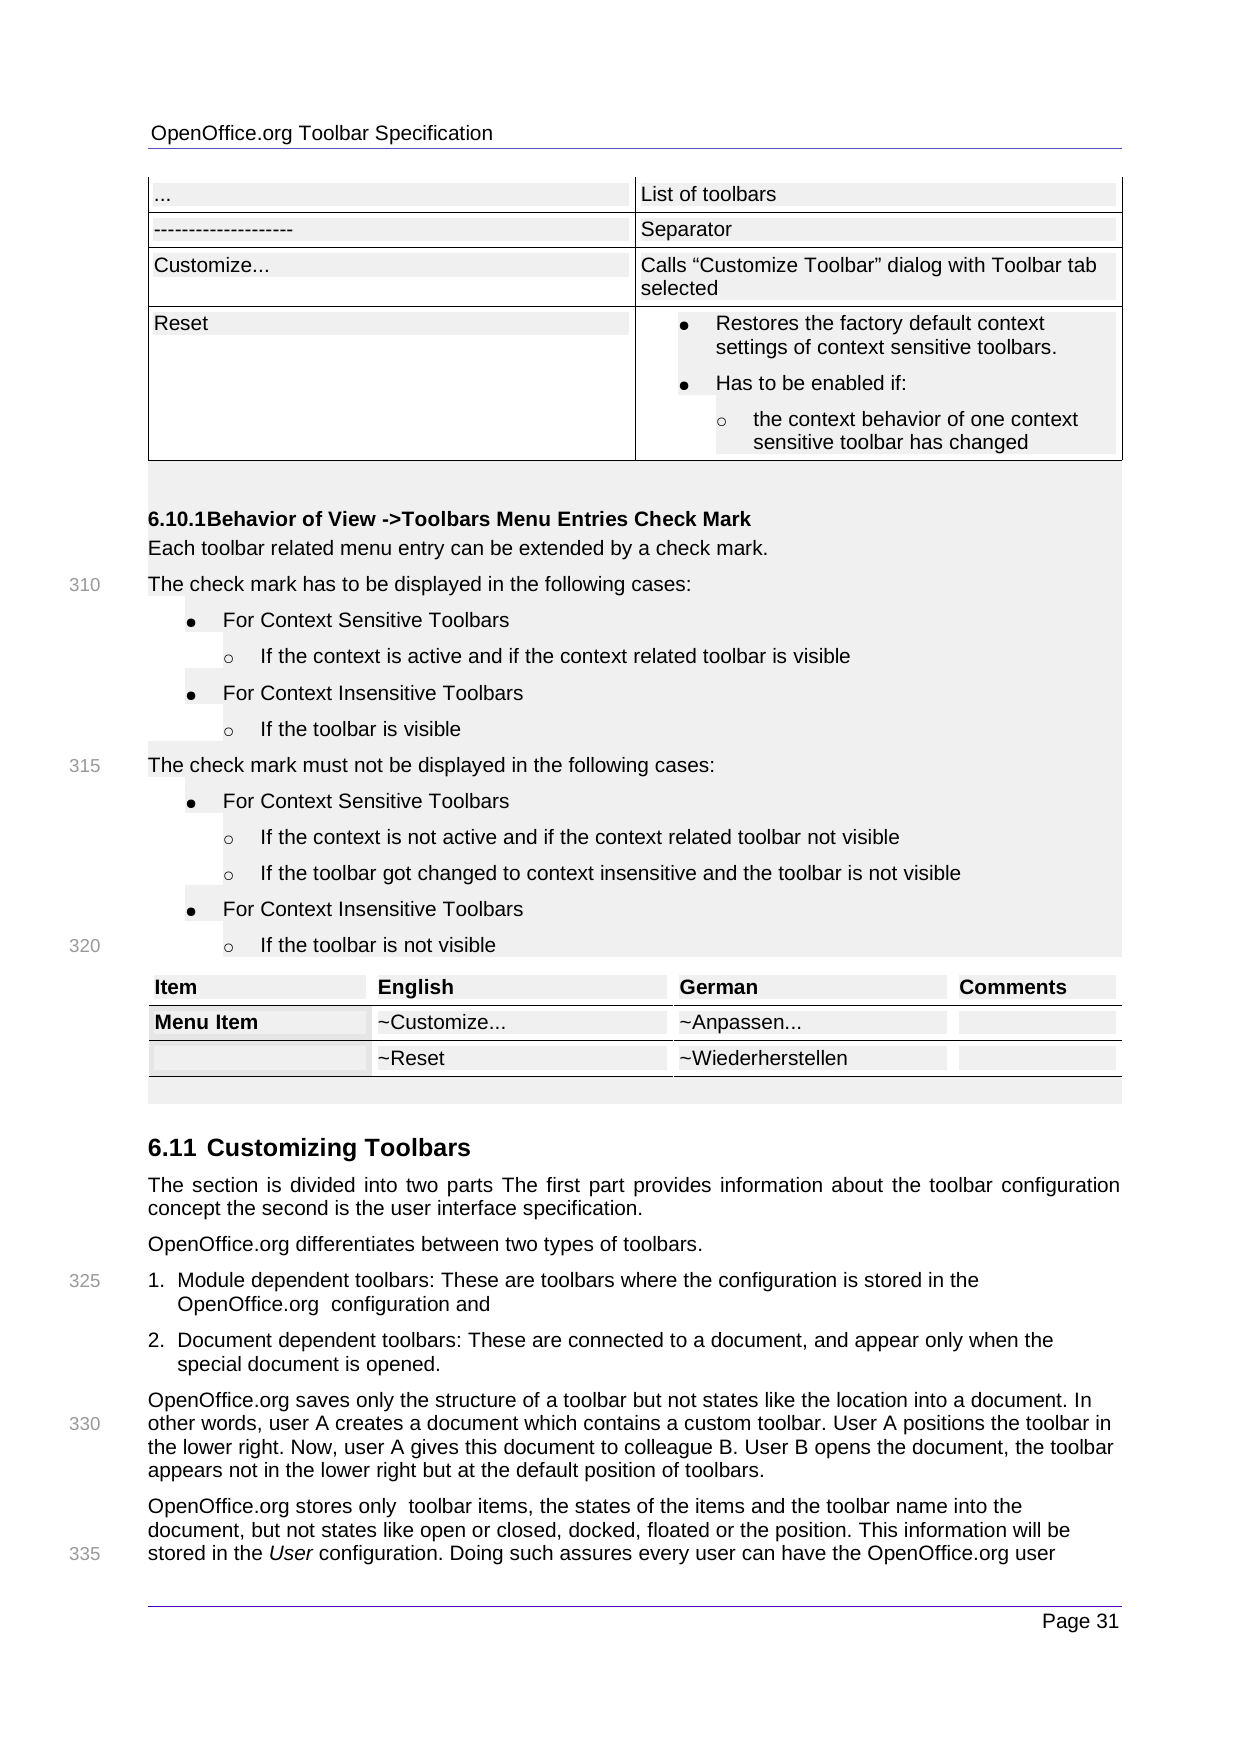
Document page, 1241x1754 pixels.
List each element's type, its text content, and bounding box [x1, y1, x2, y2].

table_cell ~Anpassen... [674, 1006, 953, 1040]
text Each toolbar related menu entry can be extended by a check mark. [148, 537, 1122, 560]
table_cell Restores the factory default context settings of context sensitive toolbars. Has to be enabled if: the context behavior of one context sensitive toolbar has changed [636, 307, 1122, 460]
text The check mark must not be displayed in the following cases: [148, 753, 1122, 777]
subtitle Customizing Toolbars [148, 1133, 1122, 1161]
list For Context Sensitive Toolbars [185, 609, 1122, 632]
list If the toolbar is visible [223, 717, 1122, 741]
table_cell Customize... [149, 248, 635, 306]
table_cell List of toolbars [636, 177, 1122, 212]
table_cell Calls “Customize Toolbar” dialog with Toolbar tab selected [636, 248, 1122, 306]
text The check mark has to be displayed in the following cases: [148, 573, 1122, 596]
table_header Item [149, 969, 372, 1005]
text The section is divided into two parts The first part provides information about the toolbar configuration concept the second is the user interface specification. [148, 1173, 1122, 1220]
table_cell ~Reset [372, 1041, 673, 1076]
table_cell [149, 1041, 372, 1076]
list For Context Insensitive Toolbars [185, 897, 1122, 921]
list Document dependent toolbars: These are connected to a document, and appear only when the special document is opened. [148, 1328, 1122, 1376]
table_cell ~Wiederherstellen [674, 1041, 953, 1076]
table_cell [953, 1041, 1122, 1076]
table_header English [372, 969, 673, 1005]
text OpenOffice.org stores only toolbar items, the states of the items and the toolbar name into the document, but not states like open or closed, docked, floated or the position. This information will be stored in the User configuration. Doing such assures every user can have the OpenOffice.org user [148, 1495, 1122, 1565]
table_cell ... [149, 177, 635, 212]
table_cell Menu Item [149, 1006, 372, 1040]
table_cell ~Customize... [372, 1006, 673, 1040]
table_cell Reset [149, 307, 635, 460]
list For Context Sensitive Toolbars [185, 789, 1122, 813]
text OpenOffice.org saves only the structure of a toolbar but not states like the location into a document. In other words, user A creates a document which contains a custom toolbar. User A positions the toolbar in the lower right. Now, user A gives this document to colleague B. User B opens the document, the toolbar appears not in the lower right but at the default position of toolbars. [148, 1388, 1122, 1482]
list If the toolbar is not visible [223, 933, 1122, 957]
table_header Comments [953, 969, 1122, 1005]
subtitle Behavior of View ->Toolbars Menu Entries Check Mark [148, 507, 1122, 531]
list If the toolbar got changed to context insensitive and the toolbar is not visible [223, 861, 1122, 885]
text OpenOffice.org differentiates between two types of toolbars. [148, 1233, 1122, 1256]
table_cell Separator [636, 213, 1122, 247]
table_header German [674, 969, 953, 1005]
list Module dependent toolbars: These are toolbars where the configuration is stored in the OpenOffice.org configuration and [148, 1269, 1122, 1316]
list For Context Insensitive Toolbars [185, 681, 1122, 704]
list If the context is not active and if the context related toolbar not visible [223, 825, 1122, 849]
table_cell [953, 1006, 1122, 1040]
list If the context is active and if the context related toolbar is visible [223, 645, 1122, 668]
table_cell -------------------- [149, 213, 635, 247]
